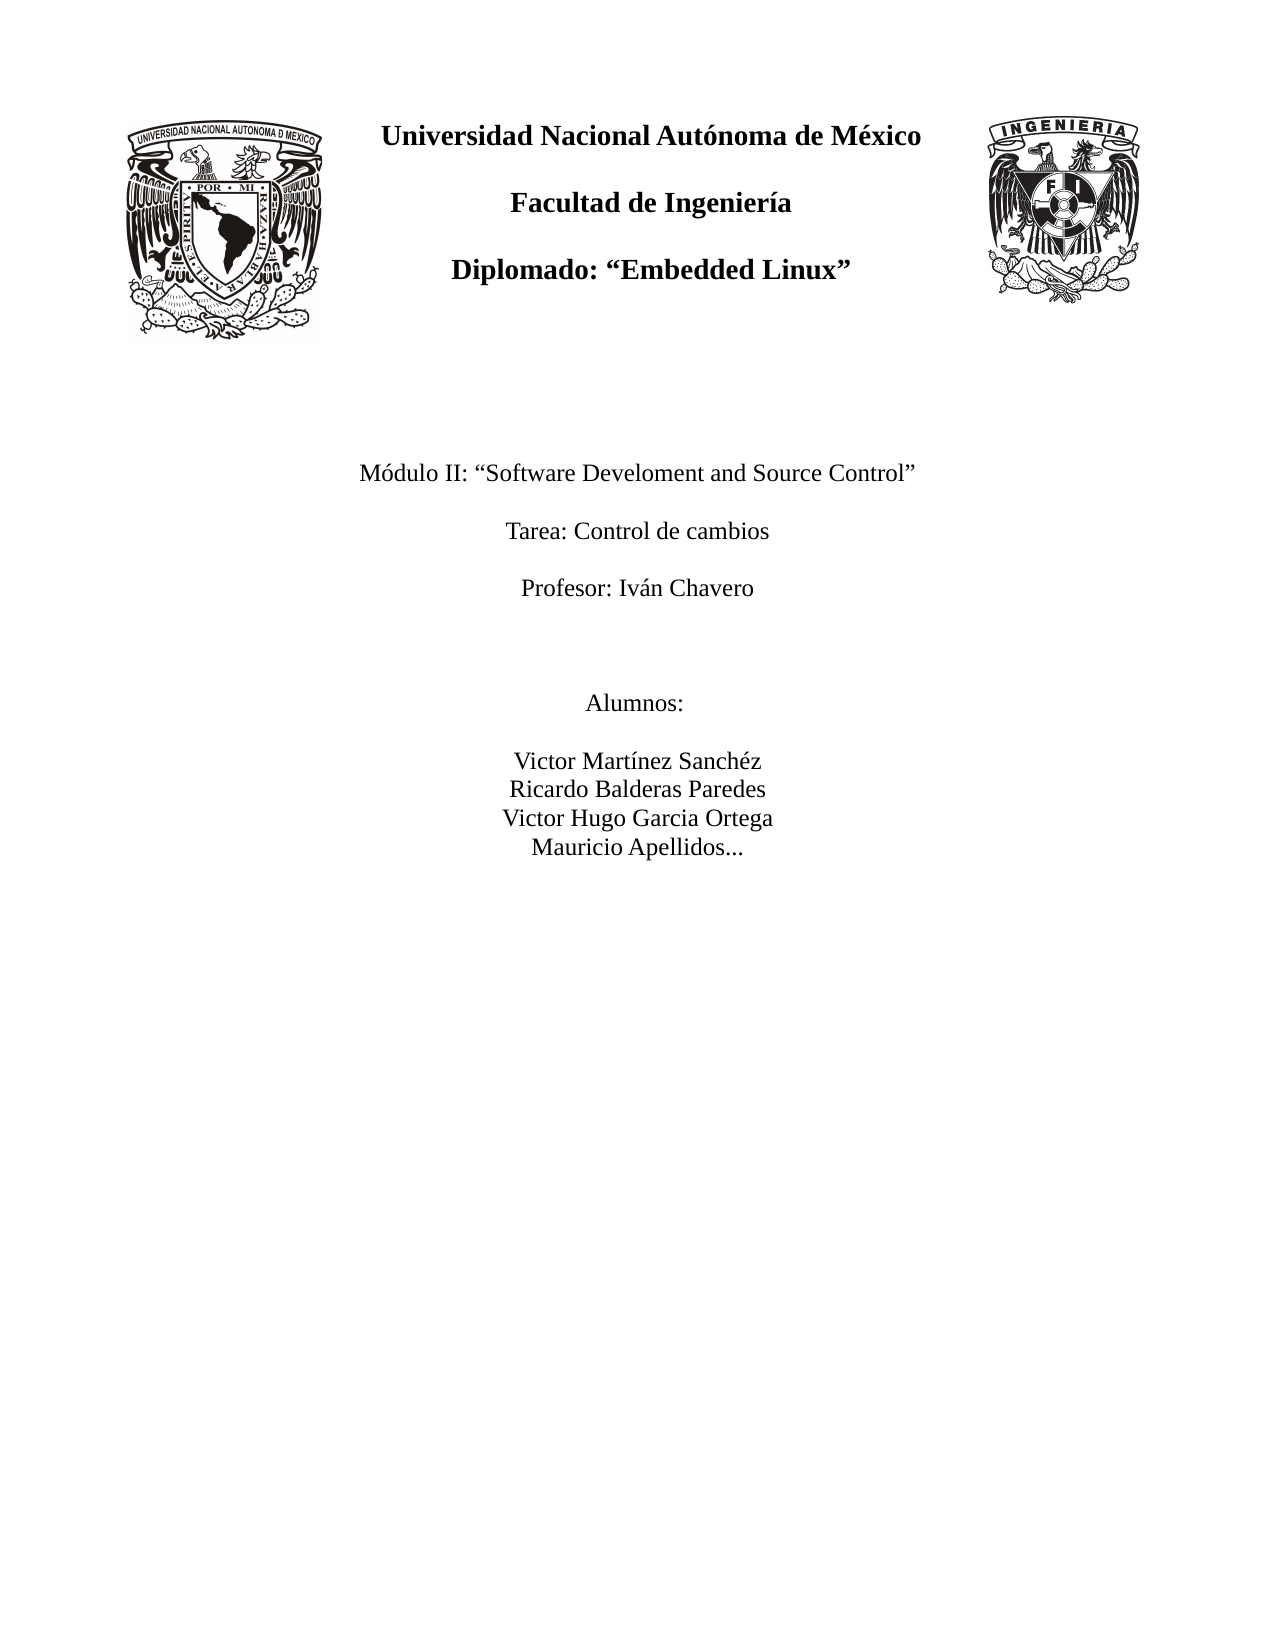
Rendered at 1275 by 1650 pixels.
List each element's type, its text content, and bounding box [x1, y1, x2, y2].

text Universidad Nacional Autónoma de México [118, 118, 980, 152]
text Profesor: Iván Chavero [118, 573, 1157, 602]
text Victor Martínez Sanchéz [118, 746, 1157, 774]
text Ricardo Balderas Paredes [118, 774, 1157, 803]
picture [126, 120, 323, 341]
text Módulo II: “Software Develoment and Source Control” [118, 458, 1157, 487]
text Victor Hugo Garcia Ortega [118, 803, 1157, 832]
picture [980, 108, 1146, 305]
text Alumnos: [118, 688, 1157, 717]
text Diplomado: “Embedded Linux” [323, 252, 980, 286]
text Facultad de Ingeniería [323, 185, 980, 219]
text Tarea: Control de cambios [118, 516, 1157, 544]
text Mauricio Apellidos... [118, 832, 1157, 861]
